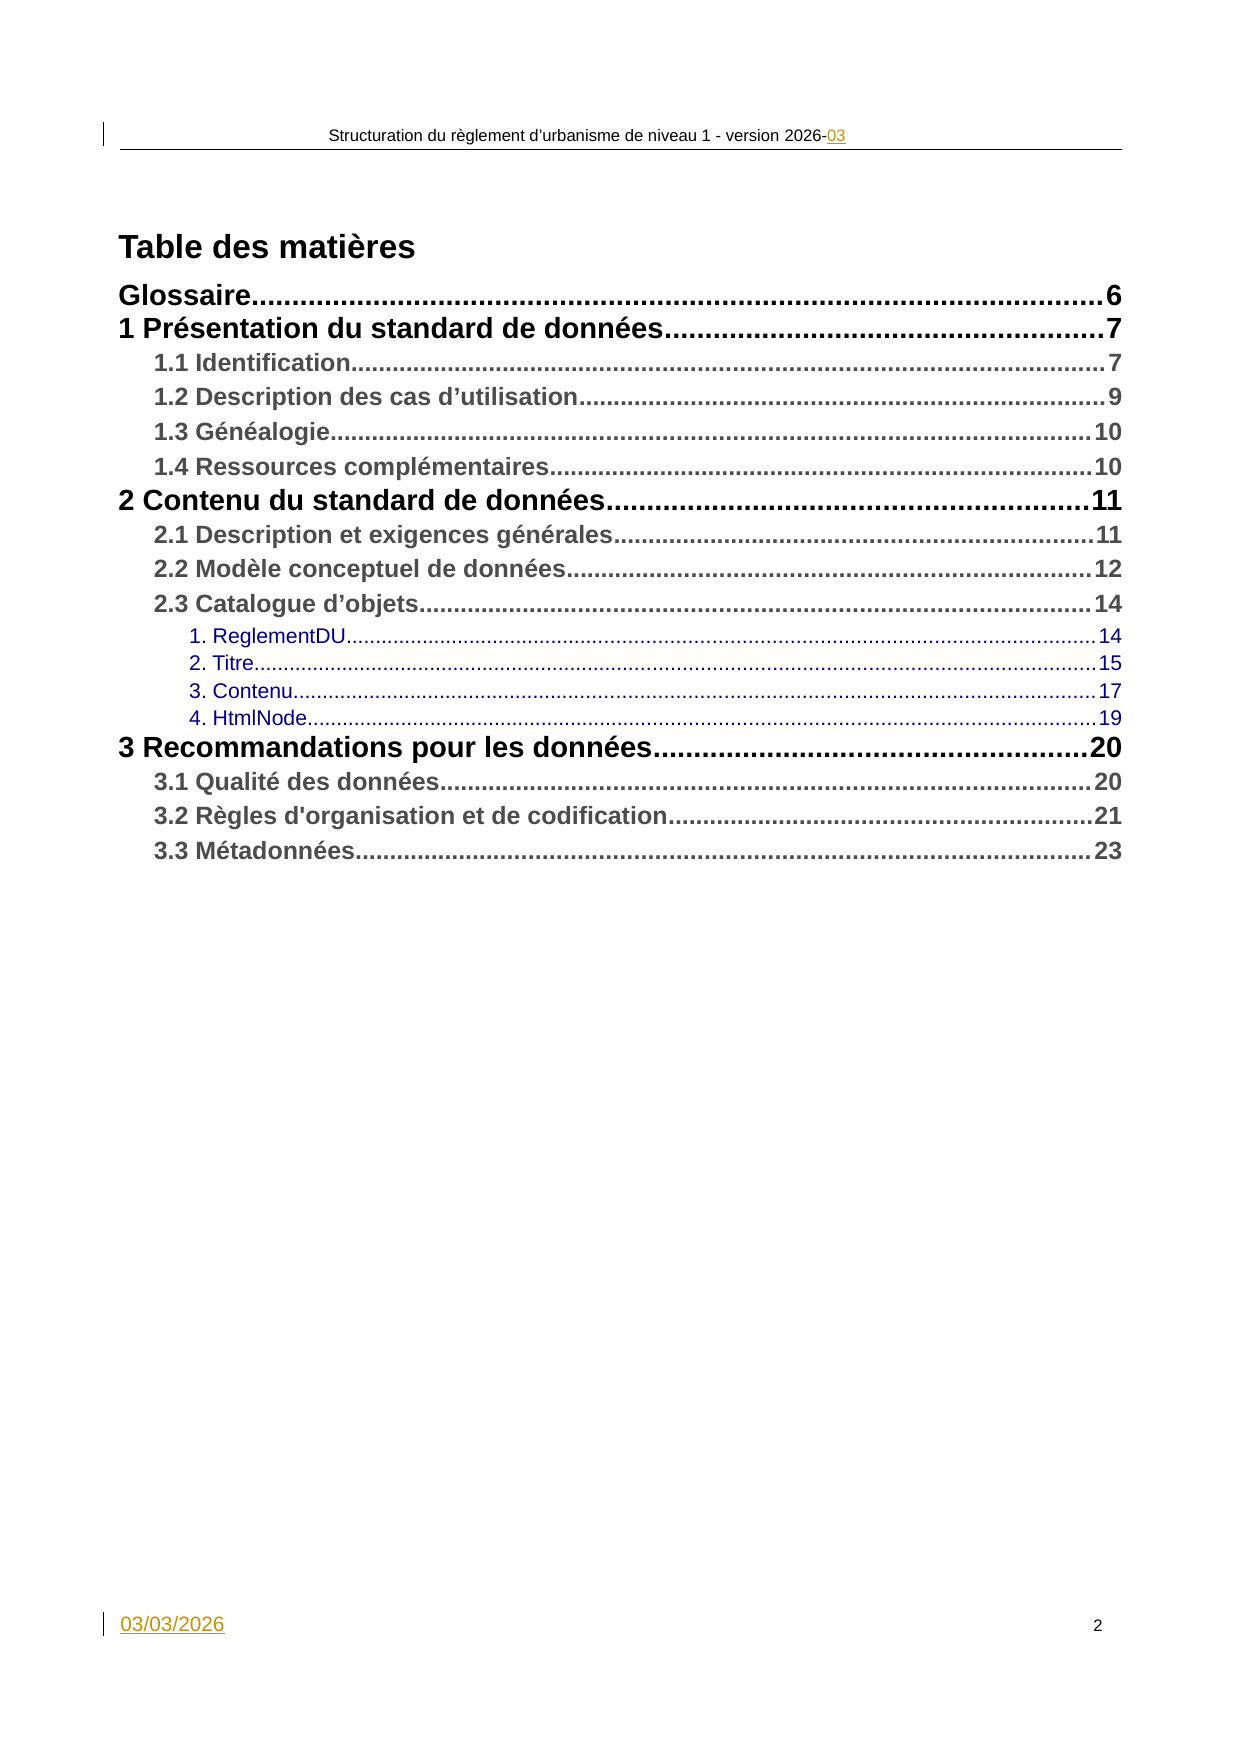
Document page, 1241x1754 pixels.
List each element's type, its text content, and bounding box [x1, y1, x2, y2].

text 1.4 Ressources complémentaires 10 [153, 451, 1122, 480]
subtitle Table des matières [118, 227, 1122, 265]
text 2 Contenu du standard de données 11 [118, 483, 1122, 517]
text Glossaire 6 [118, 278, 1122, 311]
text 1.3 Généalogie 10 [153, 417, 1122, 446]
text 3. Contenu 17 [189, 678, 1122, 703]
text 2.3 Catalogue d’objets 14 [153, 589, 1122, 617]
text 1. ReglementDU 14 [189, 623, 1122, 648]
text 3.3 Métadonnées 23 [153, 836, 1122, 864]
text 2. Titre 15 [189, 651, 1122, 675]
text 4. HtmlNode 19 [189, 706, 1122, 730]
text 1 Présentation du standard de données 7 [118, 311, 1122, 345]
text 3.2 Règles d'organisation et de codification 21 [153, 801, 1122, 830]
text 1.1 Identification 7 [153, 348, 1122, 376]
text 2.2 Modèle conceptuel de données 12 [153, 554, 1122, 583]
text 2.1 Description et exigences générales 11 [153, 519, 1122, 548]
text 1.2 Description des cas d’utilisation 9 [153, 382, 1122, 411]
text 3 Recommandations pour les données 20 [118, 730, 1122, 763]
text 3.1 Qualité des données 20 [153, 766, 1122, 795]
